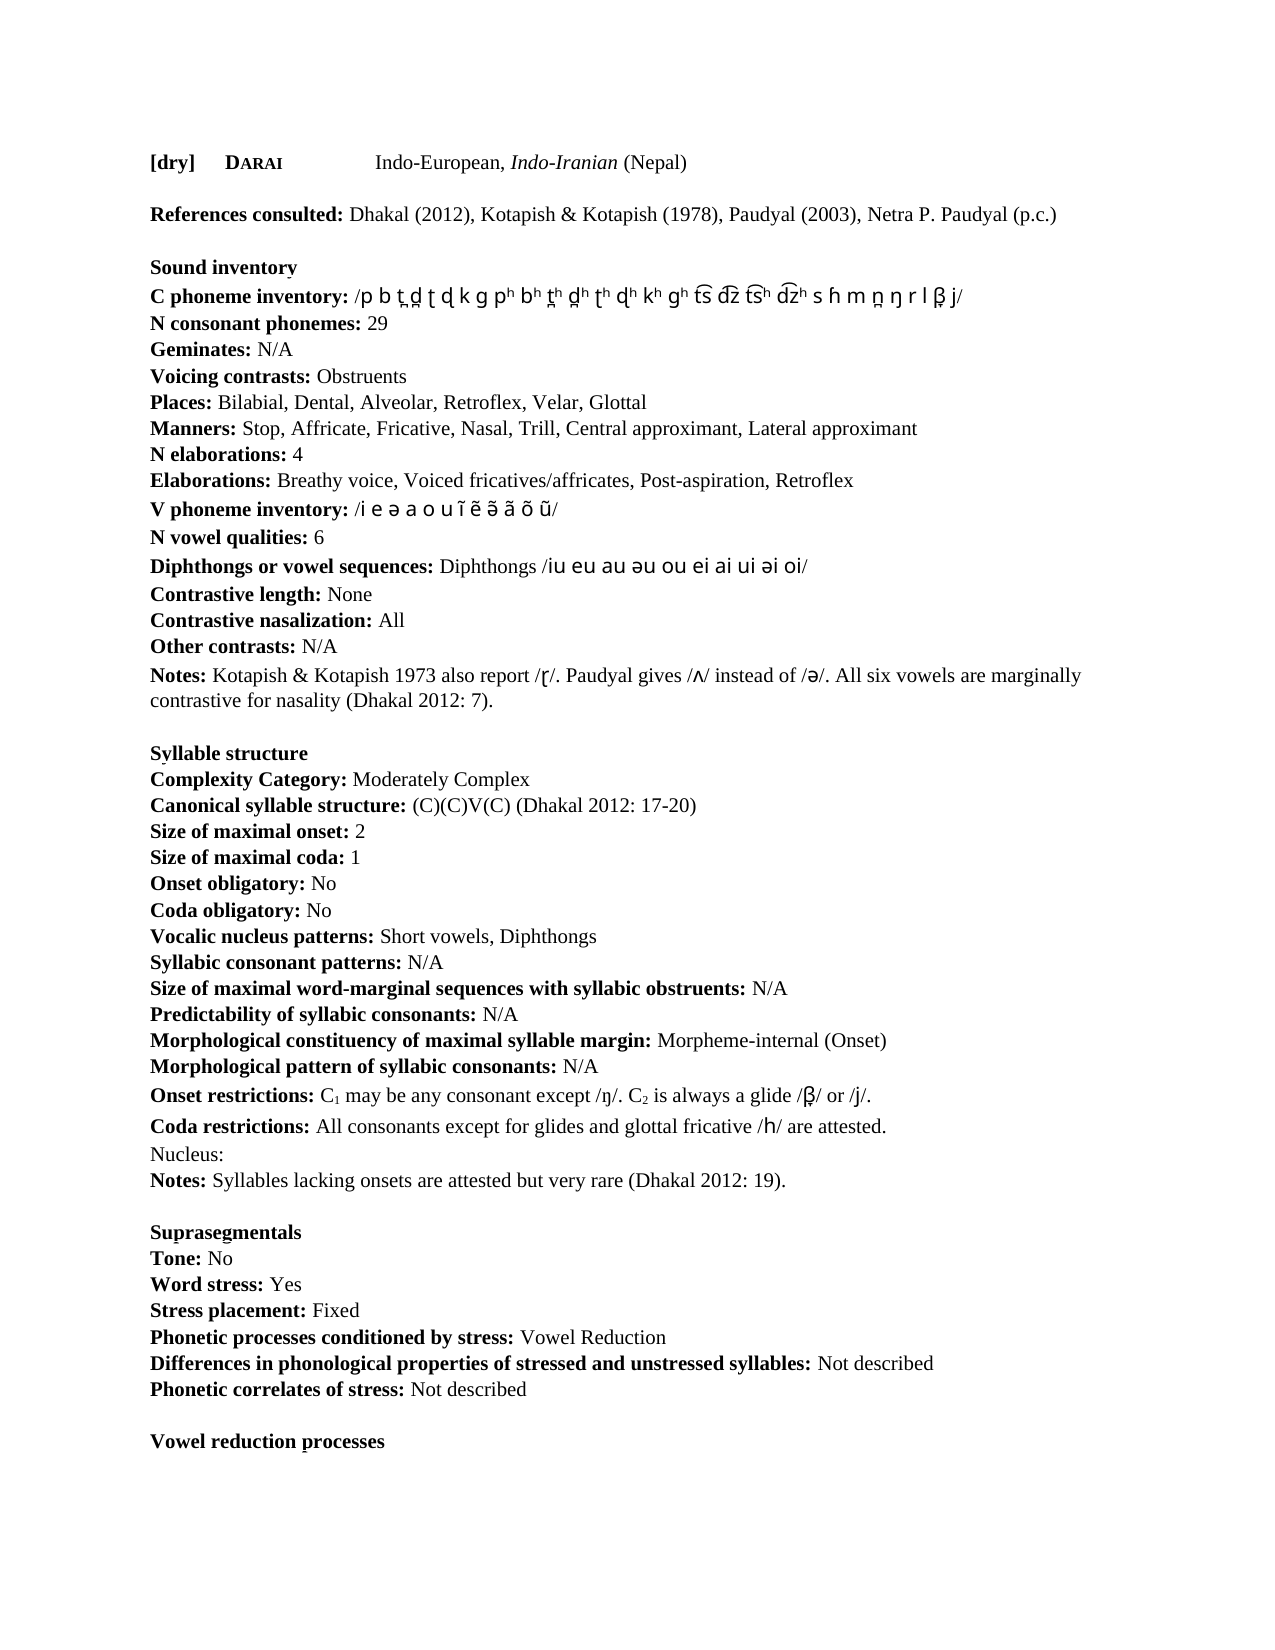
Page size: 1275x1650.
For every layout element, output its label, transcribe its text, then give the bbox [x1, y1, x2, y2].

text N elaborations: 4 [150, 442, 1125, 466]
text Canonical syllable structure: (C)(C)V(C) (Dhakal 2012: 17-20) [150, 793, 1125, 817]
text N consonant phonemes: 29 [150, 311, 1125, 335]
text Suprasegmentals [150, 1220, 1125, 1244]
text Elaborations: Breathy voice, Voiced fricatives/affricates, Post-aspiration, Retroflex [150, 468, 1125, 492]
text Morphological constituency of maximal syllable margin: Morpheme-internal (Onset) [150, 1028, 1125, 1052]
text Coda restrictions: All consonants except for glides and glottal fricative /h/ are attested. [150, 1111, 1125, 1139]
text Phonetic processes conditioned by stress: Vowel Reduction [150, 1324, 1125, 1349]
text References consulted: Dhakal (2012), Kotapish & Kotapish (1978), Paudyal (2003), Netra P. Paudyal (p.c.) [150, 202, 1125, 226]
text Other contrasts: N/A [150, 634, 1125, 658]
text Onset obligatory: No [150, 871, 1125, 895]
text Word stress: Yes [150, 1272, 1125, 1296]
text Size of maximal word-marginal sequences with syllabic obstruents: N/A [150, 976, 1125, 1000]
text N vowel qualities: 6 [150, 525, 1125, 549]
text Vocalic nucleus patterns: Short vowels, Diphthongs [150, 924, 1125, 948]
text Morphological pattern of syllabic consonants: N/A [150, 1054, 1125, 1078]
text Contrastive nasalization: All [150, 608, 1125, 632]
text Size of maximal onset: 2 [150, 819, 1125, 843]
text Manners: Stop, Affricate, Fricative, Nasal, Trill, Central approximant, Lateral approximant [150, 416, 1125, 440]
text Places: Bilabial, Dental, Alveolar, Retroflex, Velar, Glottal [150, 390, 1125, 414]
text Differences in phonological properties of stressed and unstressed syllables: Not described [150, 1351, 1125, 1375]
text Stress placement: Fixed [150, 1298, 1125, 1322]
text Contrastive length: None [150, 581, 1125, 606]
text Sound inventory [150, 254, 1125, 279]
text Predictability of syllabic consonants: N/A [150, 1002, 1125, 1026]
text Notes: Syllables lacking onsets are attested but very rare (Dhakal 2012: 19). [150, 1168, 1125, 1192]
text Phonetic correlates of stress: Not described [150, 1377, 1125, 1401]
text Syllable structure [150, 741, 1125, 765]
text Syllabic consonant patterns: N/A [150, 950, 1125, 974]
text Notes: Kotapish & Kotapish 1973 also report /ɽ/. Paudyal gives /ʌ/ instead of /ə/. All six vowels are marginally contrastive for nasality (Dhakal 2012: 7). [150, 660, 1125, 712]
text Coda obligatory: No [150, 897, 1125, 922]
text [dry] Darai Indo-European, Indo-Iranian (Nepal) [150, 150, 1125, 174]
text Vowel reduction processes [150, 1429, 1125, 1453]
text Nucleus: [150, 1142, 1125, 1166]
text Diphthongs or vowel sequences: Diphthongs /iu eu au əu ou ei ai ui əi oi/ [150, 551, 1125, 579]
text Complexity Category: Moderately Complex [150, 767, 1125, 791]
text Size of maximal coda: 1 [150, 845, 1125, 869]
text C phoneme inventory: /p b t̪ d̪ ʈ ɖ k ɡ pʰ bʰ t̪ʰ d̪ʰ ʈʰ ɖʰ kʰ ɡʰ t͡s d͡z t͡sʰ d͡zʰ s ɦ m n̪ ŋ r l β̞ j/ [150, 281, 1125, 309]
text Geminates: N/A [150, 337, 1125, 361]
text Onset restrictions: C1 may be any consonant except /ŋ/. C2 is always a glide /β̞/ or /j/. [150, 1081, 1125, 1109]
text V phoneme inventory: /i e ə a o u ĩ ẽ ə̃ ã õ ũ/ [150, 494, 1125, 523]
text Voicing contrasts: Obstruents [150, 363, 1125, 388]
text Tone: No [150, 1246, 1125, 1270]
